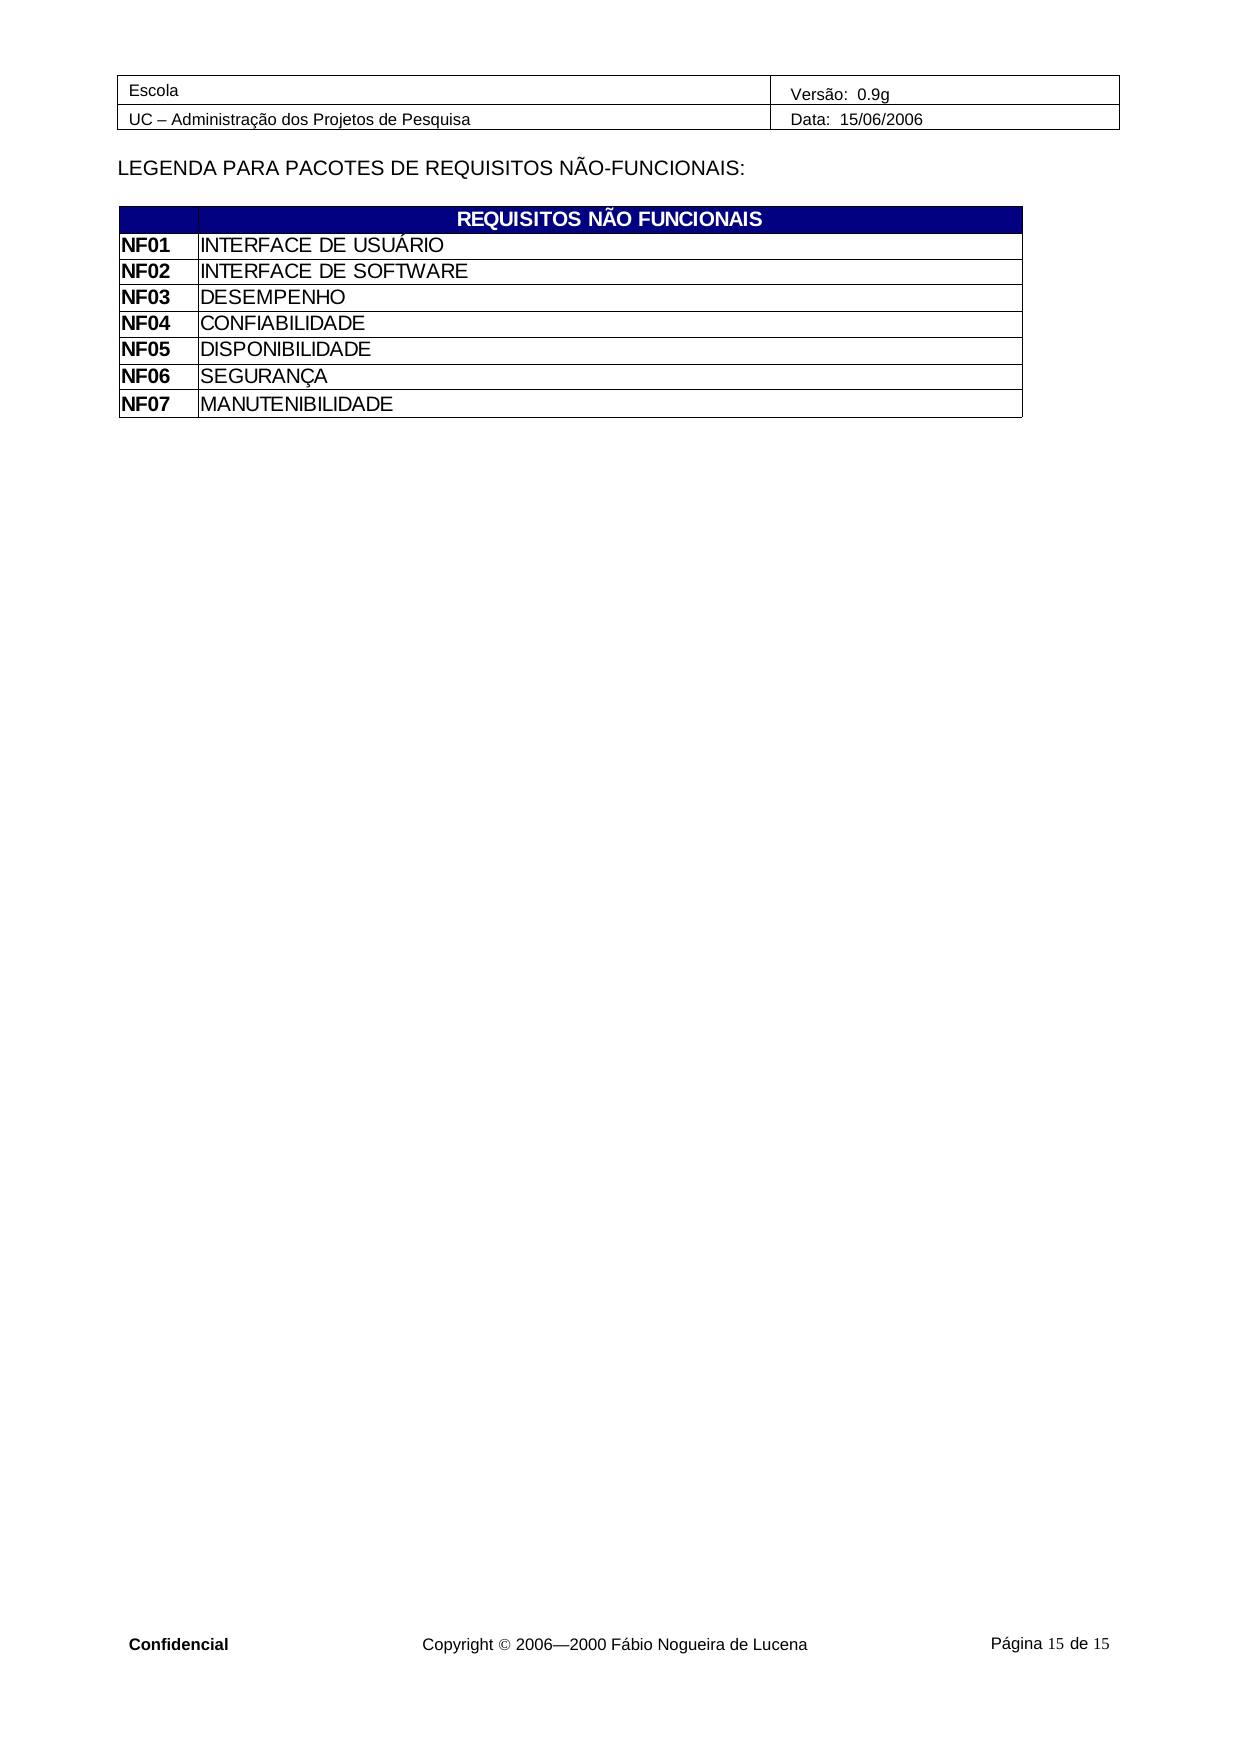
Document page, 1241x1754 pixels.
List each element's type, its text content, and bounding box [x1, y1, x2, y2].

text LEGENDA PARA PACOTES DE REQUISITOS NÃO-FUNCIONAIS: [117, 154, 1120, 179]
